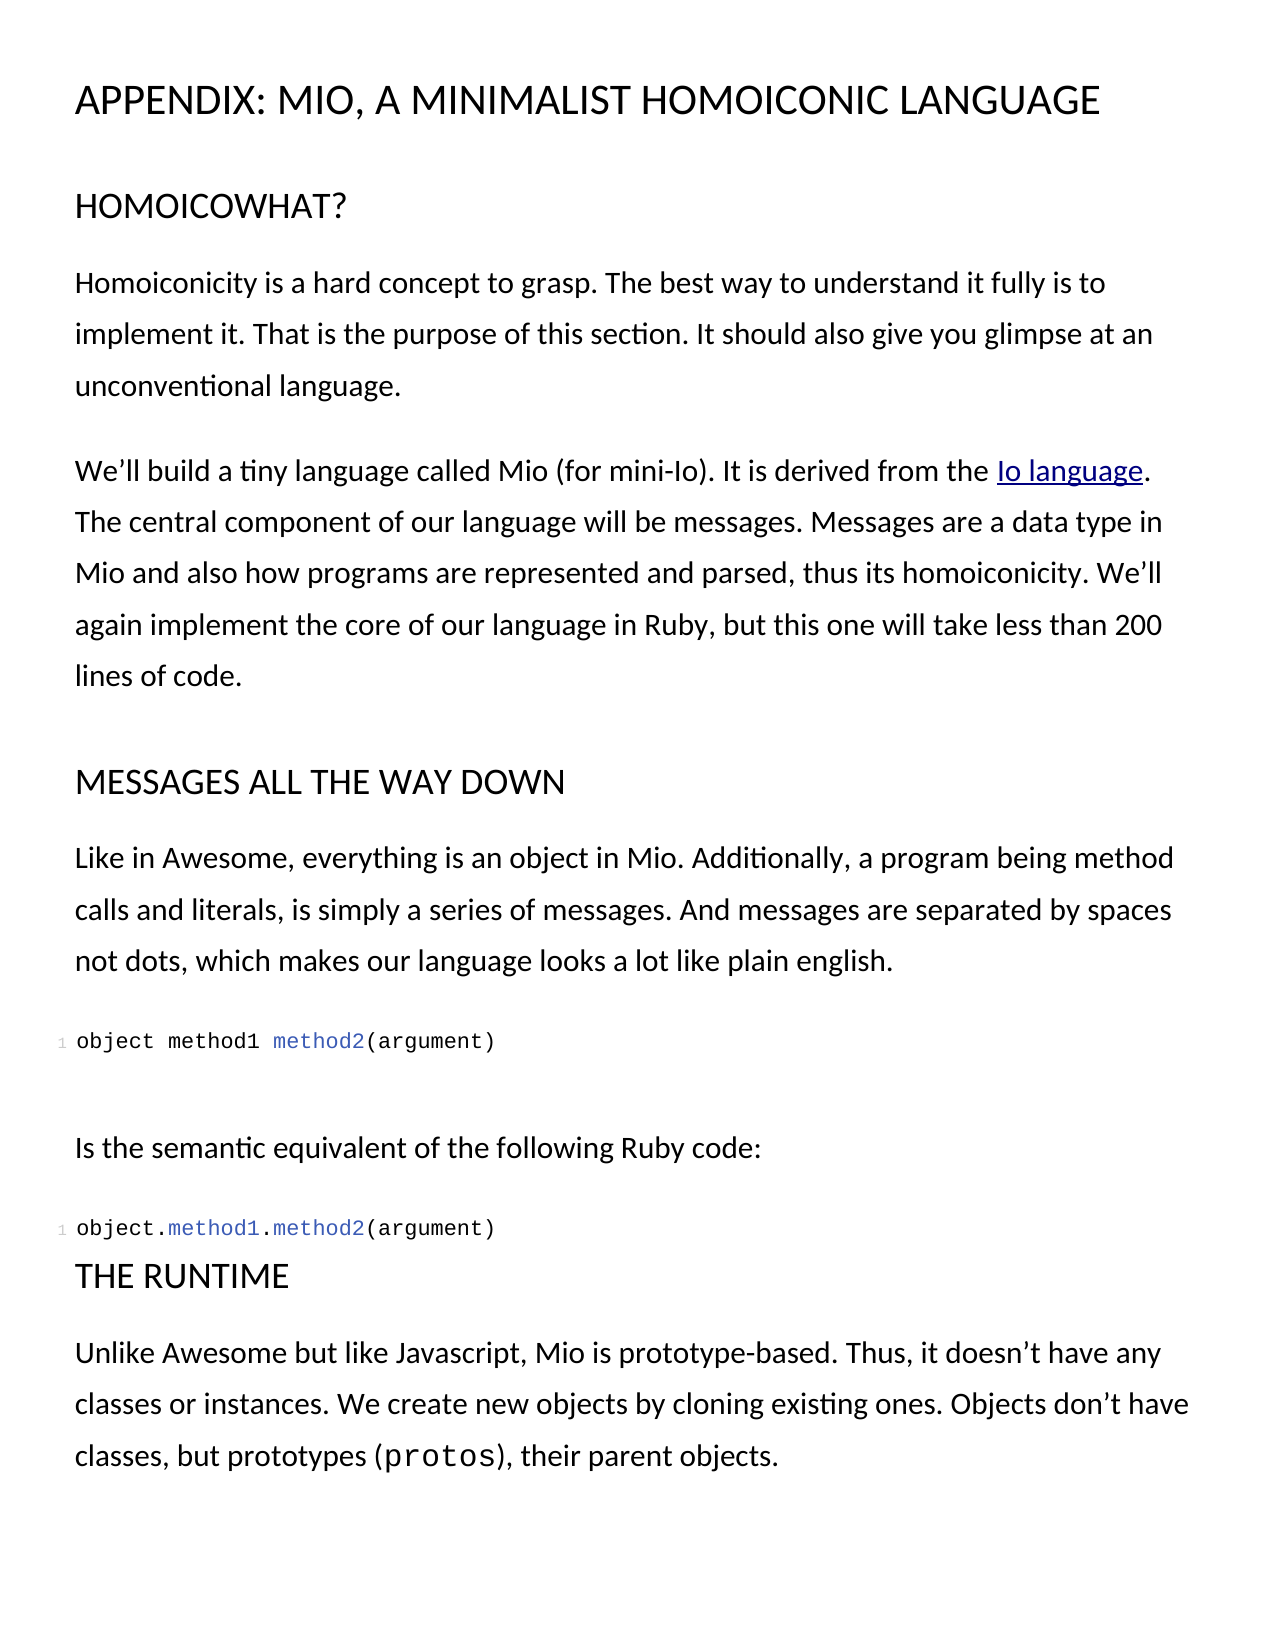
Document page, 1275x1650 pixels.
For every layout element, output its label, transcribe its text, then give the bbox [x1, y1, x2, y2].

text 1 object.method1.method2(argument) [57, 1217, 1232, 1242]
text Unlike Awesome but like Javascript, Mio is prototype-based. Thus, it doesn’t have any classes or instances. We create new objects by cloning existing ones. Objects don’t have classes, but prototypes (protos), their parent objects. [74, 1333, 1195, 1476]
text HOMOICOWHAT? [74, 182, 1217, 228]
text Is the semantic equivalent of the following Ruby code: [74, 1128, 1195, 1166]
text Homoiconicity is a hard concept to grasp. The best way to understand it fully is to implement it. That is the purpose of this section. It should also give you glimpse at an unconventional language. [74, 263, 1195, 404]
text 1 object method1 method2(argument) [57, 1031, 1232, 1056]
text Like in Awesome, everything is an object in Mio. Additionally, a program being method calls and literals, is simply a series of messages. And messages are separated by spaces not dots, which makes our language looks a lot like plain english. [74, 838, 1195, 979]
subtitle MESSAGES ALL THE WAY DOWN [74, 758, 1217, 804]
subtitle APPENDIX: MIO, A MINIMALIST HOMOICONIC LANGUAGE [74, 72, 1219, 125]
subtitle THE RUNTIME [74, 1252, 1217, 1298]
text We’ll build a tiny language called Mio (for mini-Io). It is derived from the Io language. The central component of our language will be messages. Messages are a data type in Mio and also how programs are represented and parsed, thus its homoiconicity. We’ll again implement the core of our language in Ruby, but this one will take less than 200 lines of code. [74, 451, 1195, 695]
